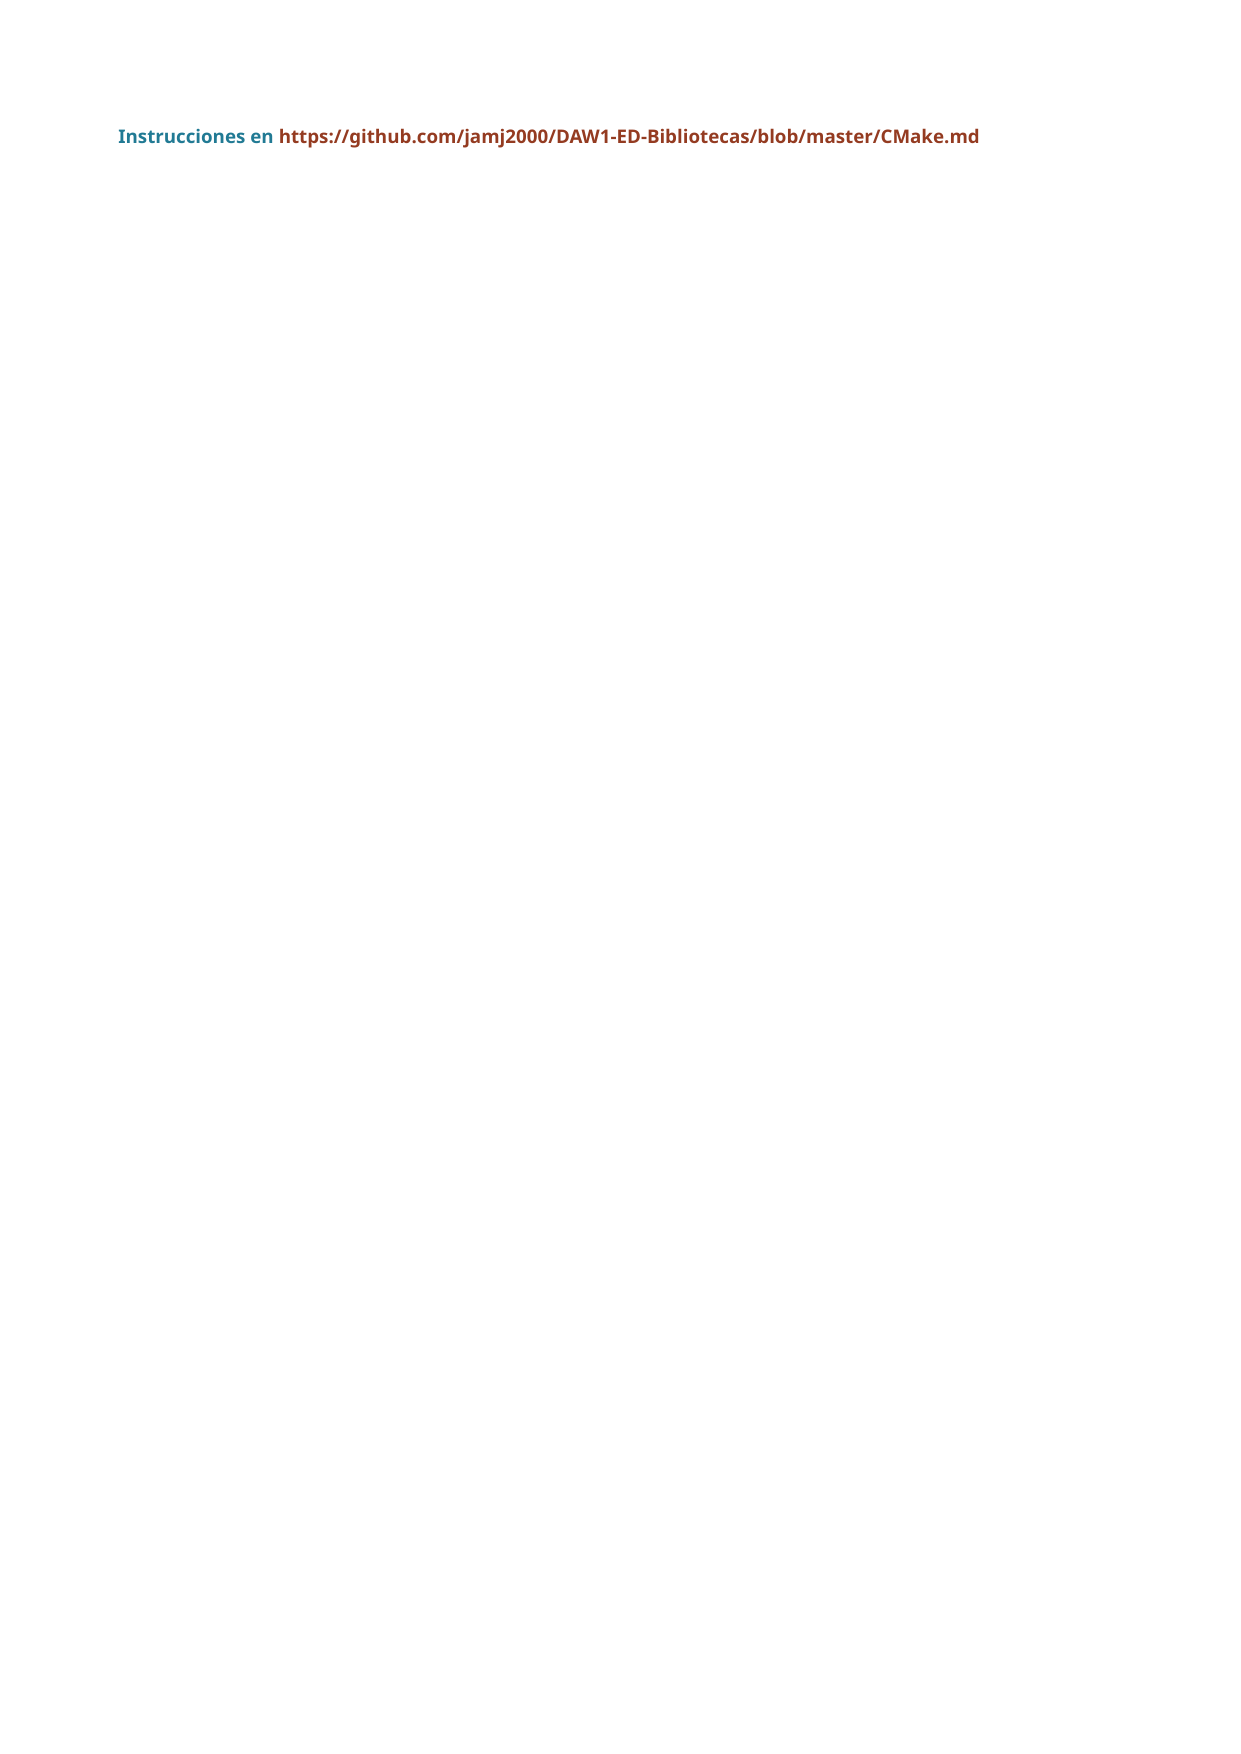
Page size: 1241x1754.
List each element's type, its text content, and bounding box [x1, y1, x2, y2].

list Instrucciones en https://github.com/jamj2000/DAW1-ED-Bibliotecas/blob/master/CMake.md [118, 118, 1122, 149]
